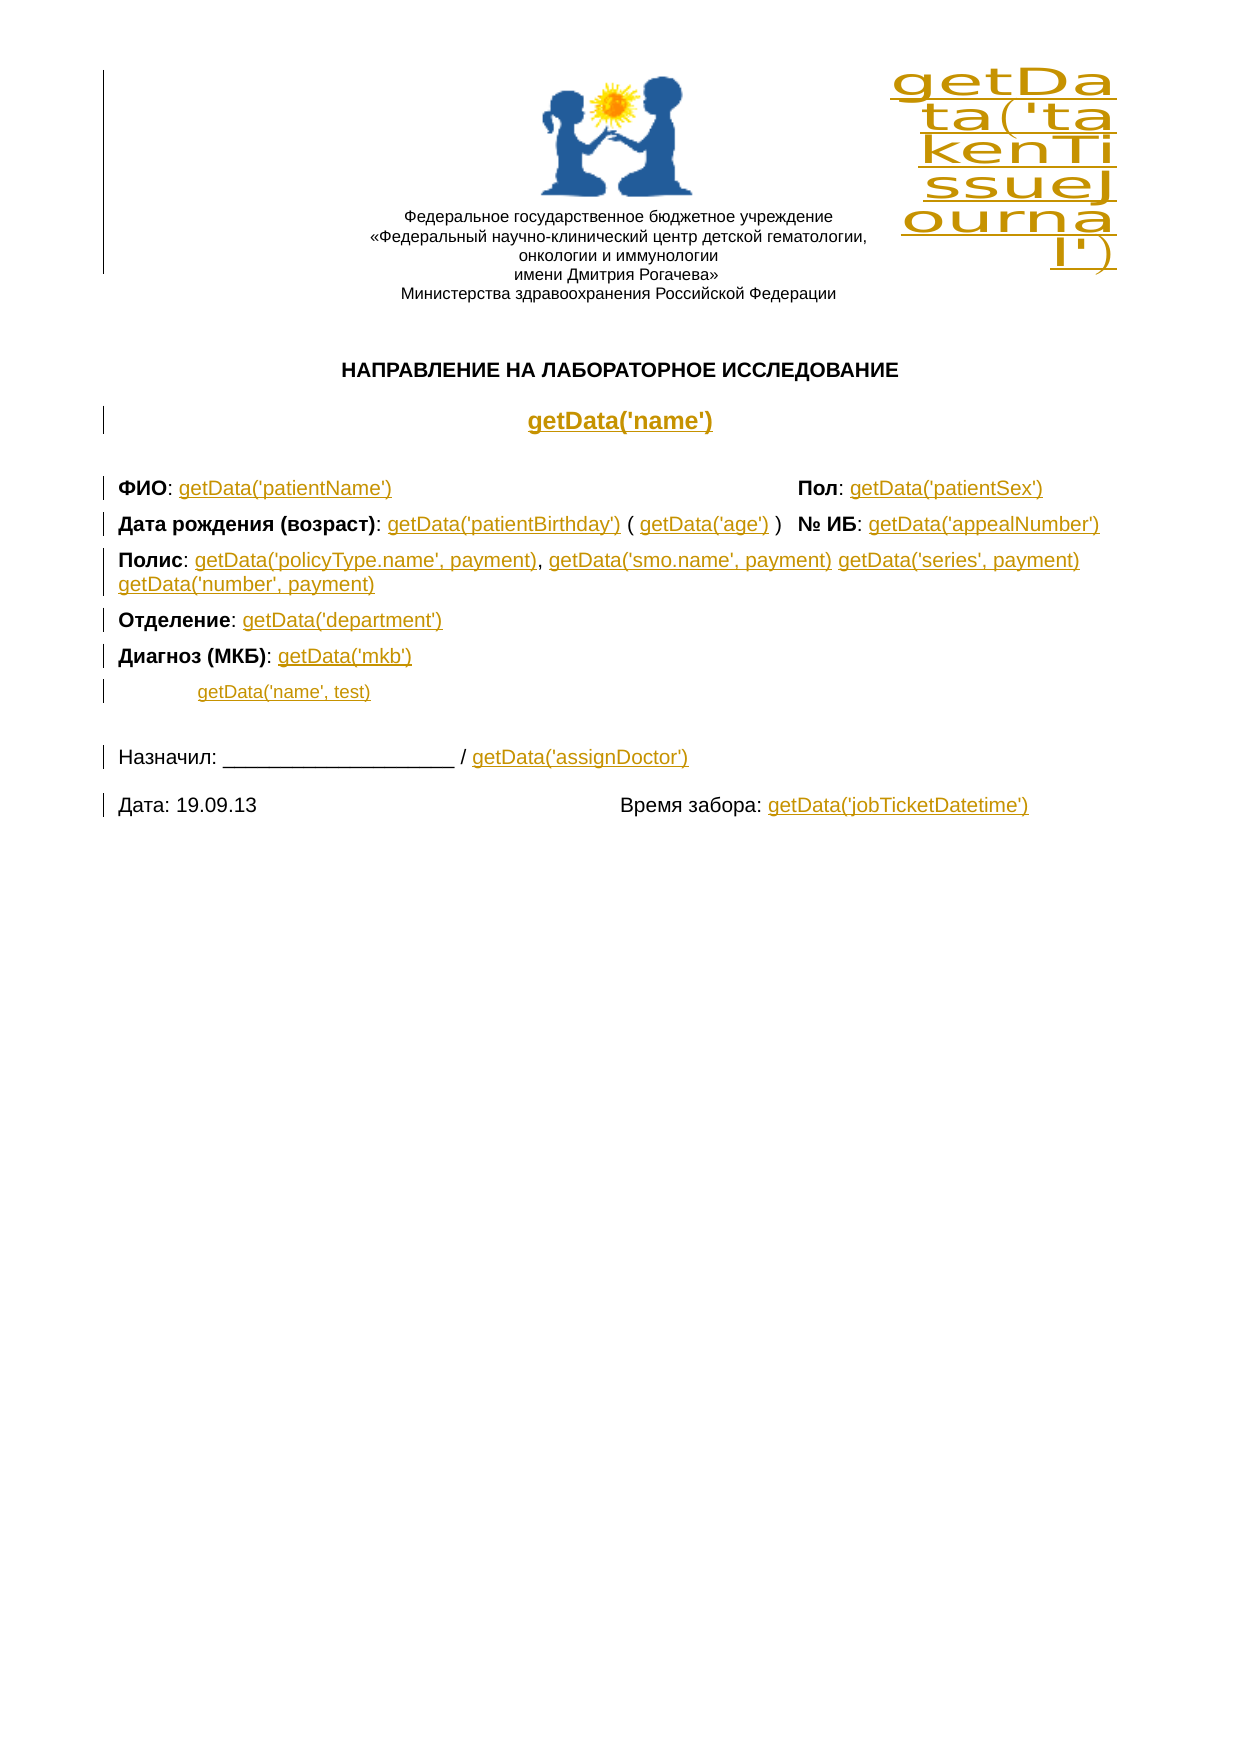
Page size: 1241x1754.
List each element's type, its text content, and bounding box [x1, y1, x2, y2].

text getData('name', test) [118, 679, 1122, 703]
table_cell № ИБ: getData('appealNumber') [798, 506, 1122, 542]
text getData('name') [118, 406, 1122, 434]
table_header getData('takenTissueJournal') [881, 64, 1122, 321]
text Полис: getData('policyType.name', payment), getData('smo.name', payment) getData('series', payment) getData('number', payment) [118, 548, 1122, 596]
table_cell Дата рождения (возраст): getData('patientBirthday') ( getData('age') ) [118, 506, 798, 542]
text Назначил: ____________________ / getData('assignDoctor') [118, 745, 1122, 769]
picture [532, 69, 705, 208]
table_header Федеральное государственное бюджетное учреждение «Федеральный научно-клинический центр детской гематологии, онкологии и иммунологии имени Дмитрия Рогачева» Министерства здравоохранения Российской Федерации [355, 64, 881, 321]
table_header Время забора: getData('jobTicketDatetime') [620, 793, 1122, 817]
table_header Дата: 19.09.13 [118, 793, 620, 817]
text Отделение: getData('department') [118, 608, 1122, 632]
table_header ФИО: getData('patientName') [118, 470, 798, 506]
text Диагноз (МКБ): getData('mkb') [118, 643, 1122, 667]
text НАПРАВЛЕНИЕ НА ЛАБОРАТОРНОЕ ИССЛЕДОВАНИЕ [118, 358, 1122, 382]
table_header Пол: getData('patientSex') [798, 470, 1122, 506]
table_header [120, 64, 355, 321]
